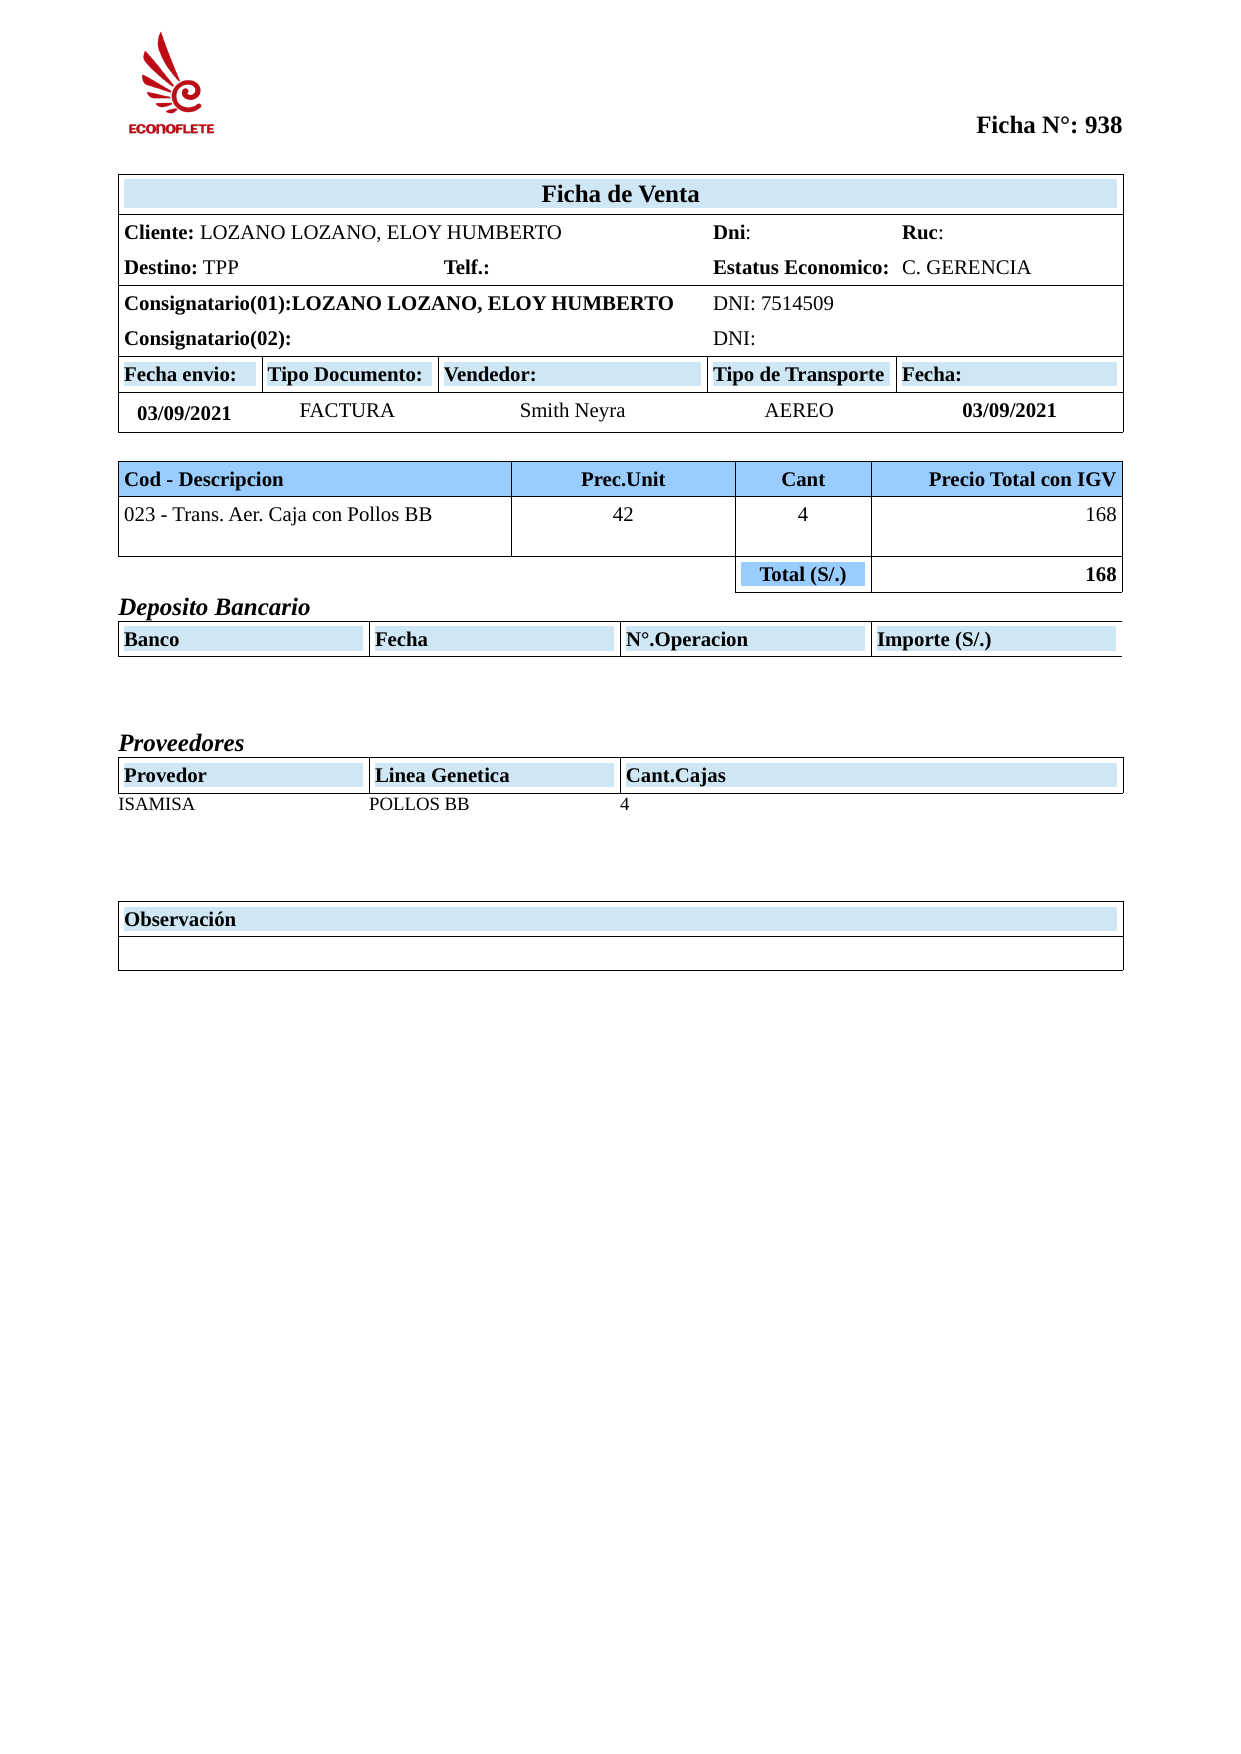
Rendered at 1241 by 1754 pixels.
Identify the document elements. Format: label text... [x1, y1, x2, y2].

table_cell Destino: TPP [119, 249, 438, 285]
table_cell Fecha envio: [119, 357, 262, 392]
table_cell [369, 680, 620, 704]
table_cell Telf.: [438, 249, 707, 285]
table_cell [118, 858, 369, 879]
table_cell 03/09/2021 [896, 393, 1123, 432]
table_cell 4 [620, 794, 1123, 814]
table_cell [620, 657, 871, 680]
table_cell [118, 836, 369, 858]
table_cell [118, 879, 369, 901]
table_cell [871, 657, 1122, 680]
table_cell [620, 680, 871, 704]
table_cell Dni: [707, 215, 896, 249]
table_cell 4 [736, 497, 871, 556]
table_cell 168 [872, 557, 1122, 592]
table_cell Cliente: LOZANO LOZANO, ELOY HUMBERTO [119, 215, 707, 249]
table_cell FACTURA [262, 393, 438, 432]
table_cell [118, 657, 369, 680]
table_cell [620, 858, 1123, 879]
table_cell Estatus Economico: [707, 249, 896, 285]
table_header Banco [119, 622, 369, 656]
table_cell Fecha: [897, 357, 1123, 392]
table_cell DNI: 7514509 [707, 286, 1123, 321]
table_header Observación [119, 902, 1123, 936]
table_cell ISAMISA [118, 794, 369, 814]
table_header Prec.Unit [512, 462, 735, 496]
table_cell [511, 557, 735, 592]
table_cell Vendedor: [439, 357, 707, 392]
picture [118, 31, 225, 134]
table_cell [369, 815, 620, 836]
table_cell [119, 937, 1123, 969]
table_cell Consignatario(02): [119, 321, 707, 356]
table_cell [118, 815, 369, 836]
table_cell [620, 879, 1123, 901]
table_cell Tipo de Transporte [708, 357, 896, 392]
table_cell Smith Neyra [438, 393, 707, 432]
table_cell DNI: [707, 321, 1123, 356]
table_cell [620, 836, 1123, 858]
table_header N°.Operacion [621, 622, 871, 656]
table_cell [369, 657, 620, 680]
table_cell Ruc: [896, 215, 1123, 249]
table_header Cant [736, 462, 871, 496]
table_header Importe (S/.) [872, 622, 1122, 656]
table_cell POLLOS BB [369, 794, 620, 814]
table_cell [369, 705, 620, 728]
table_cell [620, 815, 1123, 836]
table_cell 03/09/2021 [119, 393, 262, 432]
table_cell Tipo Documento: [263, 357, 438, 392]
table_header Fecha [370, 622, 620, 656]
table_cell Consignatario(01):LOZANO LOZANO, ELOY HUMBERTO [119, 286, 707, 321]
table_cell Total (S/.) [736, 557, 871, 592]
table_cell [118, 557, 511, 592]
table_cell [620, 705, 871, 728]
table_cell [369, 858, 620, 879]
table_header Precio Total con IGV [872, 462, 1122, 496]
table_cell [369, 879, 620, 901]
table_header Linea Genetica [370, 758, 620, 793]
table_header Provedor [119, 758, 369, 793]
table_cell C. GERENCIA [896, 249, 1123, 285]
text Deposito Bancario [118, 592, 1122, 621]
table_cell 42 [512, 497, 735, 556]
table_cell [118, 680, 369, 704]
table_cell 168 [872, 497, 1122, 556]
table_cell 023 - Trans. Aer. Caja con Pollos BB [119, 497, 511, 556]
table_cell [871, 680, 1122, 704]
table_header Cant.Cajas [621, 758, 1123, 793]
table_header Ficha de Venta [119, 175, 1123, 214]
table_cell [118, 705, 369, 728]
text Proveedores [118, 728, 1122, 757]
table_cell [871, 705, 1122, 728]
table_cell AEREO [707, 393, 896, 432]
table_cell [369, 836, 620, 858]
table_header Cod - Descripcion [119, 462, 511, 496]
